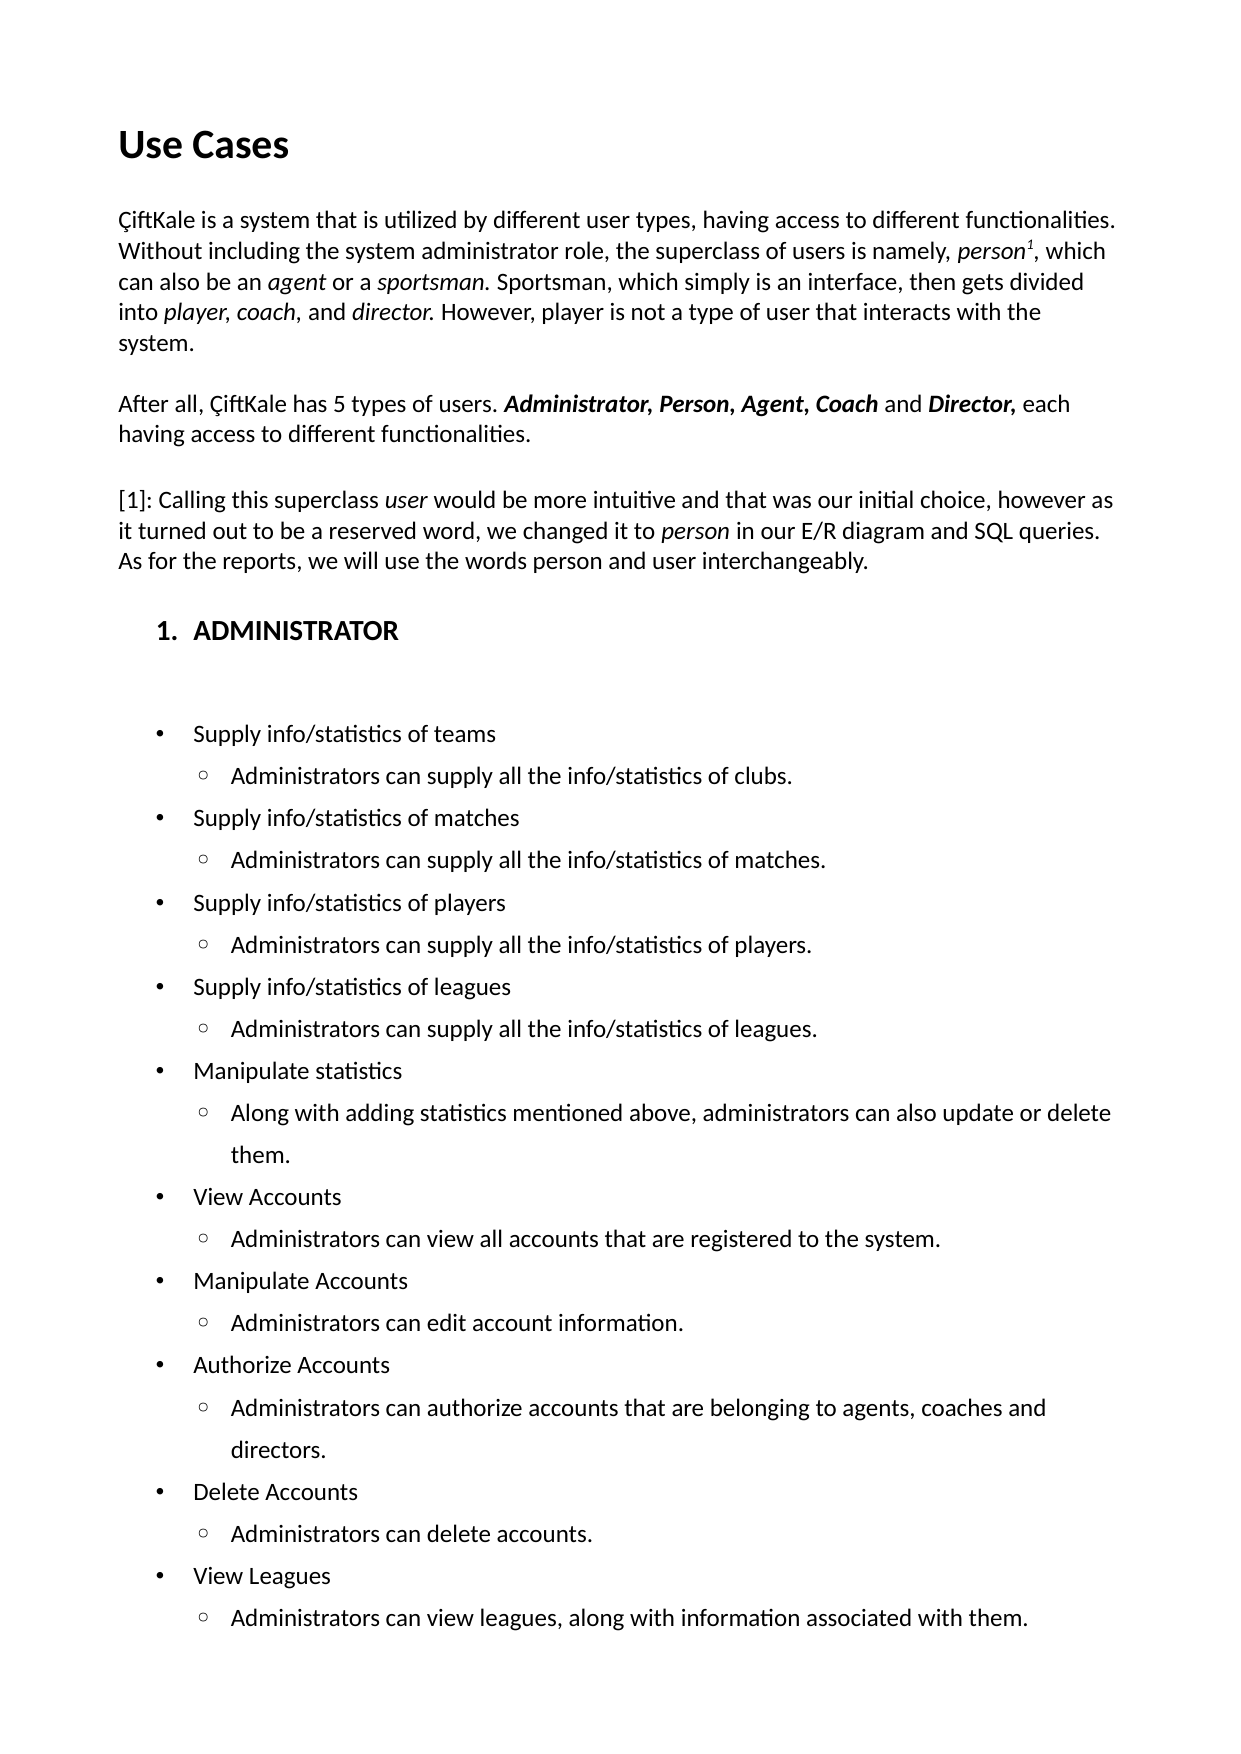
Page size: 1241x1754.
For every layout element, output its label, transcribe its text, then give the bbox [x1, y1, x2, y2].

list Supply info/statistics of players [156, 887, 1122, 917]
list Administrators can supply all the info/statistics of leagues. [193, 1013, 1122, 1043]
list Administrators can view leagues, along with information associated with them. [193, 1602, 1122, 1633]
list Along with adding statistics mentioned above, administrators can also update or delete them. [193, 1097, 1122, 1170]
list Manipulate statistics [156, 1055, 1122, 1086]
list Administrators can supply all the info/statistics of clubs. [193, 761, 1122, 791]
list View Leagues [156, 1560, 1122, 1591]
list Administrators can supply all the info/statistics of matches. [193, 845, 1122, 875]
list Supply info/statistics of leagues [156, 971, 1122, 1001]
list Administrators can delete accounts. [193, 1518, 1122, 1548]
list Administrators can supply all the info/statistics of players. [193, 929, 1122, 959]
list Administrators can view all accounts that are registered to the system. [193, 1223, 1122, 1254]
list Supply info/statistics of teams [156, 718, 1122, 749]
text [1]: Calling this superclass user would be more intuitive and that was our initial choice, however as it turned out to be a reserved word, we changed it to person in our E/R diagram and SQL queries. As for the reports, we will use the words person and user interchangeably. [118, 484, 1122, 612]
list Delete Accounts [156, 1476, 1122, 1506]
list View Accounts [156, 1181, 1122, 1212]
list Administrators can edit account information. [193, 1308, 1122, 1338]
list Manipulate Accounts [156, 1266, 1122, 1296]
list Administrators can authorize accounts that are belonging to agents, coaches and directors. [193, 1392, 1122, 1464]
list Authorize Accounts [156, 1350, 1122, 1380]
list ADMINISTRATOR [156, 612, 1122, 647]
text Use Cases ÇiftKale is a system that is utilized by different user types, having access to different functionalities. Without including the system administrator role, the superclass of users is namely, person1, which can also be an agent or a sportsman. Sportsman, which simply is an interface, then gets divided into player, coach, and director. However, player is not a type of user that interacts with the system. After all, ÇiftKale has 5 types of users. Administrator, Person, Agent, Coach and Director, each having access to different functionalities. [118, 118, 1122, 484]
list Supply info/statistics of matches [156, 803, 1122, 833]
